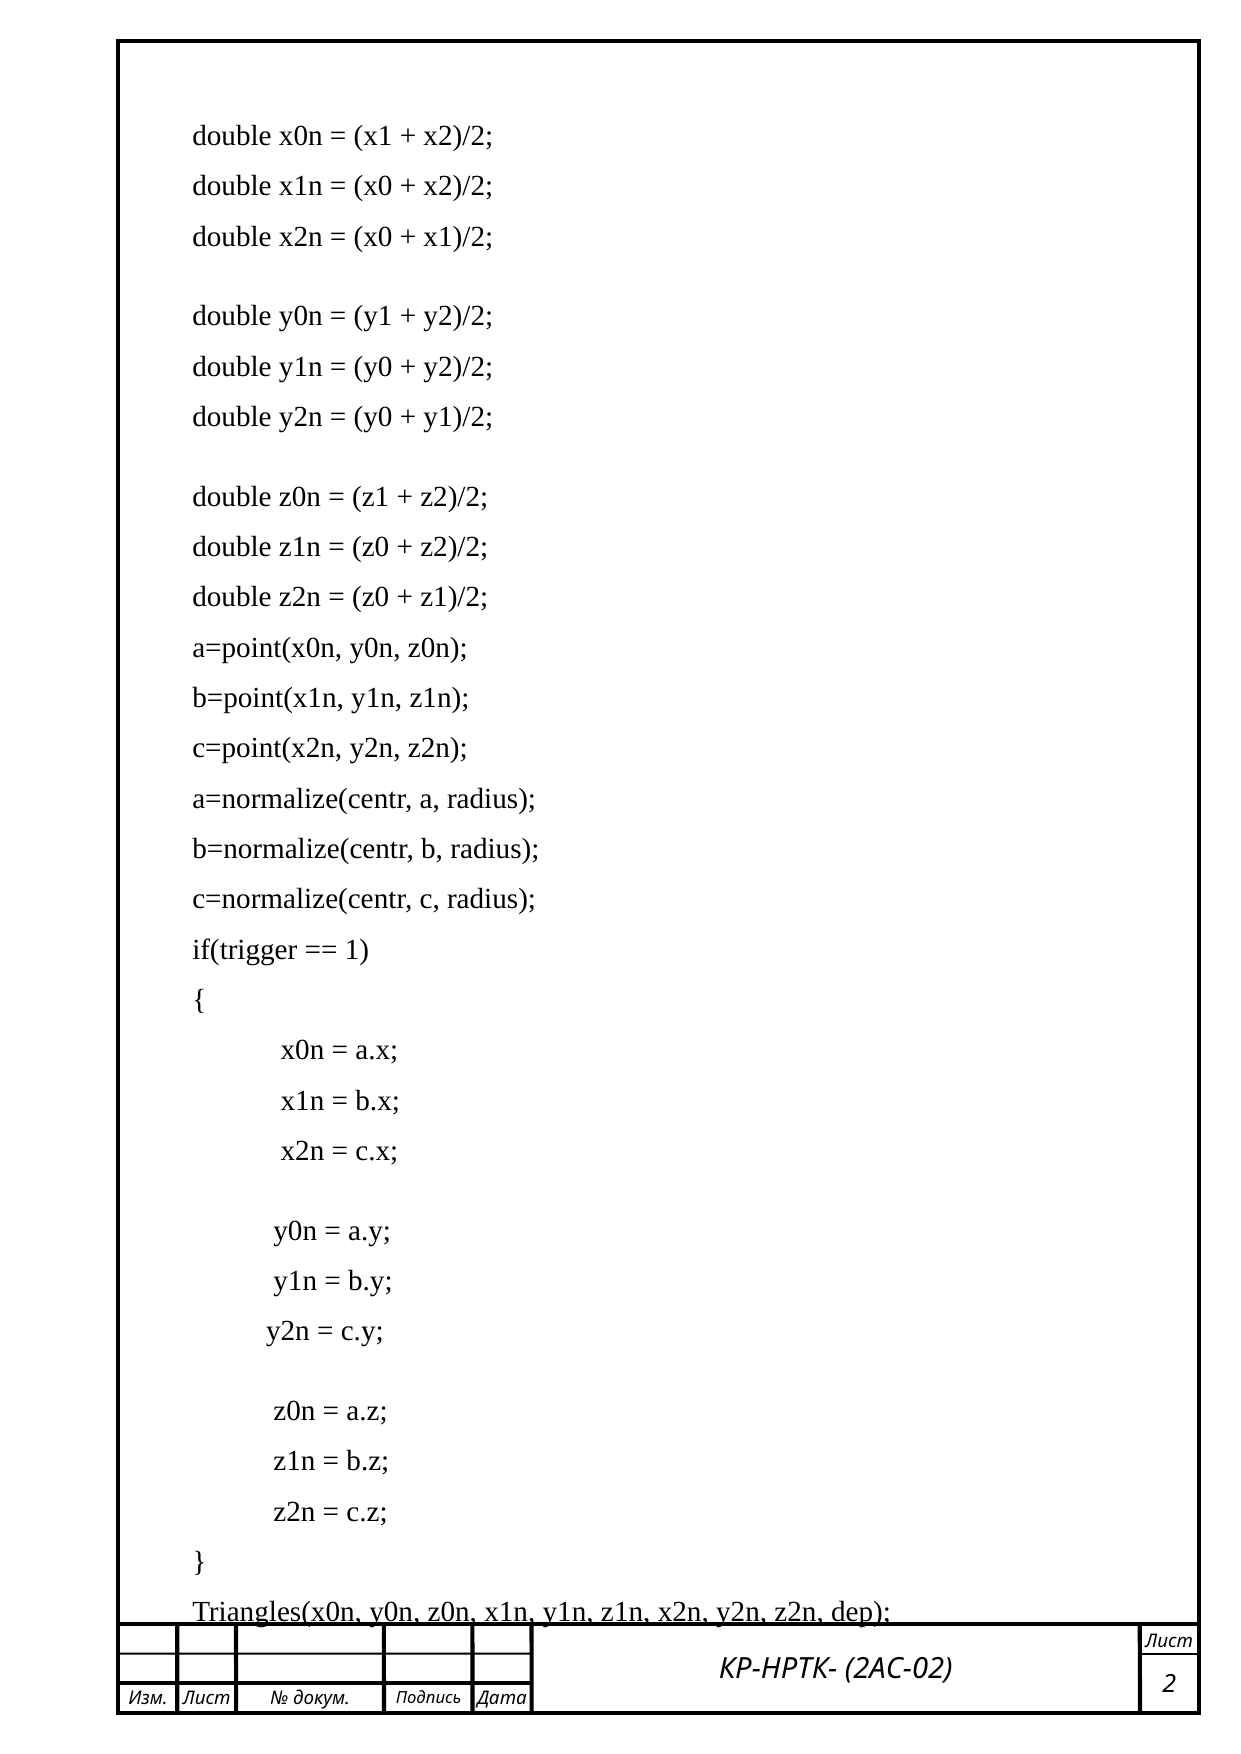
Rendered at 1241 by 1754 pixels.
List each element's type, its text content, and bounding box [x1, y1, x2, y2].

text } [120, 1544, 1122, 1578]
text a=point(x0n, y0n, z0n); [120, 630, 1122, 663]
text c=normalize(centr, c, radius); [120, 881, 1122, 915]
text z1n = b.z; [120, 1443, 1122, 1477]
text z2n = c.z; [120, 1494, 1122, 1527]
text double x0n = (x1 + x2)/2; [120, 118, 1122, 152]
text y2n = c.y; [120, 1313, 1122, 1347]
text double x2n = (x0 + x1)/2; [120, 219, 1122, 252]
text x1n = b.x; [120, 1083, 1122, 1116]
text y1n = b.y; [120, 1263, 1122, 1297]
text z0n = a.z; [120, 1393, 1122, 1427]
text double x1n = (x0 + x2)/2; [120, 168, 1122, 202]
text double y2n = (y0 + y1)/2; [120, 399, 1122, 433]
text y0n = a.y; [120, 1213, 1122, 1246]
text x2n = c.x; [120, 1133, 1122, 1167]
text { [120, 982, 1122, 1016]
text x0n = a.x; [120, 1032, 1122, 1066]
text c=point(x2n, y2n, z2n); [120, 731, 1122, 764]
text double z1n = (z0 + z2)/2; [120, 529, 1122, 563]
text double y0n = (y1 + y2)/2; [120, 298, 1122, 332]
text if(trigger == 1) [120, 932, 1122, 965]
text b=normalize(centr, b, radius); [120, 831, 1122, 865]
text Triangles(x0n, y0n, z0n, x1n, y1n, z1n, x2n, y2n, z2n, dep); [120, 1594, 1122, 1622]
text b=point(x1n, y1n, z1n); [120, 680, 1122, 714]
text double z0n = (z1 + z2)/2; [120, 479, 1122, 512]
text double z2n = (z0 + z1)/2; [120, 579, 1122, 613]
text double y1n = (y0 + y2)/2; [120, 349, 1122, 382]
text a=normalize(centr, a, radius); [120, 781, 1122, 814]
